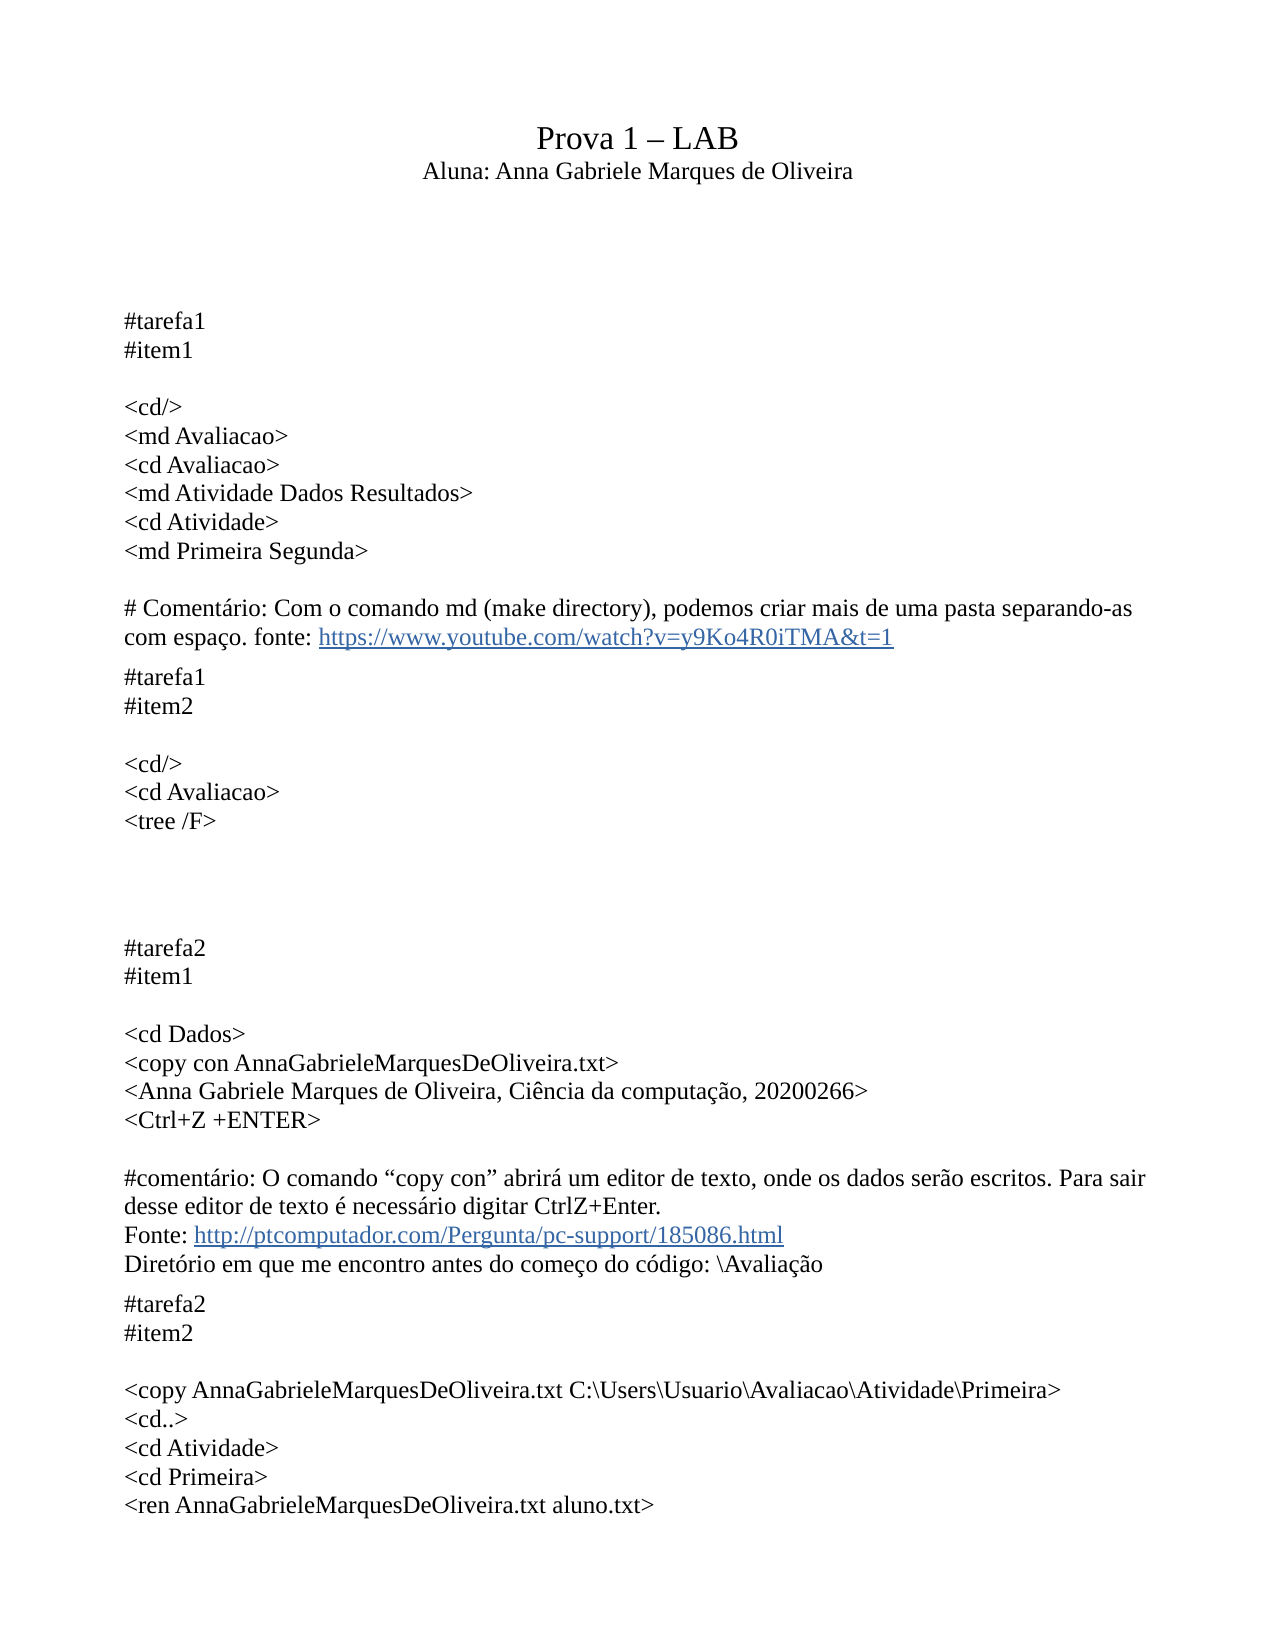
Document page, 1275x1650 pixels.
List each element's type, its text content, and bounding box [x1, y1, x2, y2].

text Aluna: Anna Gabriele Marques de Oliveira [118, 156, 1157, 185]
table_header #tarefa1 #item1 <cd/> <md Avaliacao> <cd Avaliacao> <md Atividade Dados Resultados> <cd Atividade> <md Primeira Segunda> # Comentário: Com o comando md (make directory), podemos criar mais de uma pasta separando-as com espaço. fonte: https://www.youtube.com/watch?v=y9Ko4R0iTMA&t=1 [118, 300, 1157, 657]
table_cell #tarefa2 #item2 <copy AnnaGabrieleMarquesDeOliveira.txt C:\Users\Usuario\Avaliacao\Atividade\Primeira> <cd..> <cd Atividade> <cd Primeira> <ren AnnaGabrieleMarquesDeOliveira.txt aluno.txt> [118, 1283, 1158, 1525]
table_cell #tarefa1 #item2 <cd/> <cd Avaliacao> <tree /F> [118, 657, 1157, 841]
text Prova 1 – LAB [118, 118, 1157, 156]
table_header #tarefa2 #item1 <cd Dados> <copy con AnnaGabrieleMarquesDeOliveira.txt> <Anna Gabriele Marques de Oliveira, Ciência da computação, 20200266> <Ctrl+Z +ENTER> #comentário: O comando “copy con” abrirá um editor de texto, onde os dados serão escritos. Para sair desse editor de texto é necessário digitar CtrlZ+Enter. Fonte: http://ptcomputador.com/Pergunta/pc-support/185086.html Diretório em que me encontro antes do começo do código: \Avaliação [118, 927, 1158, 1283]
